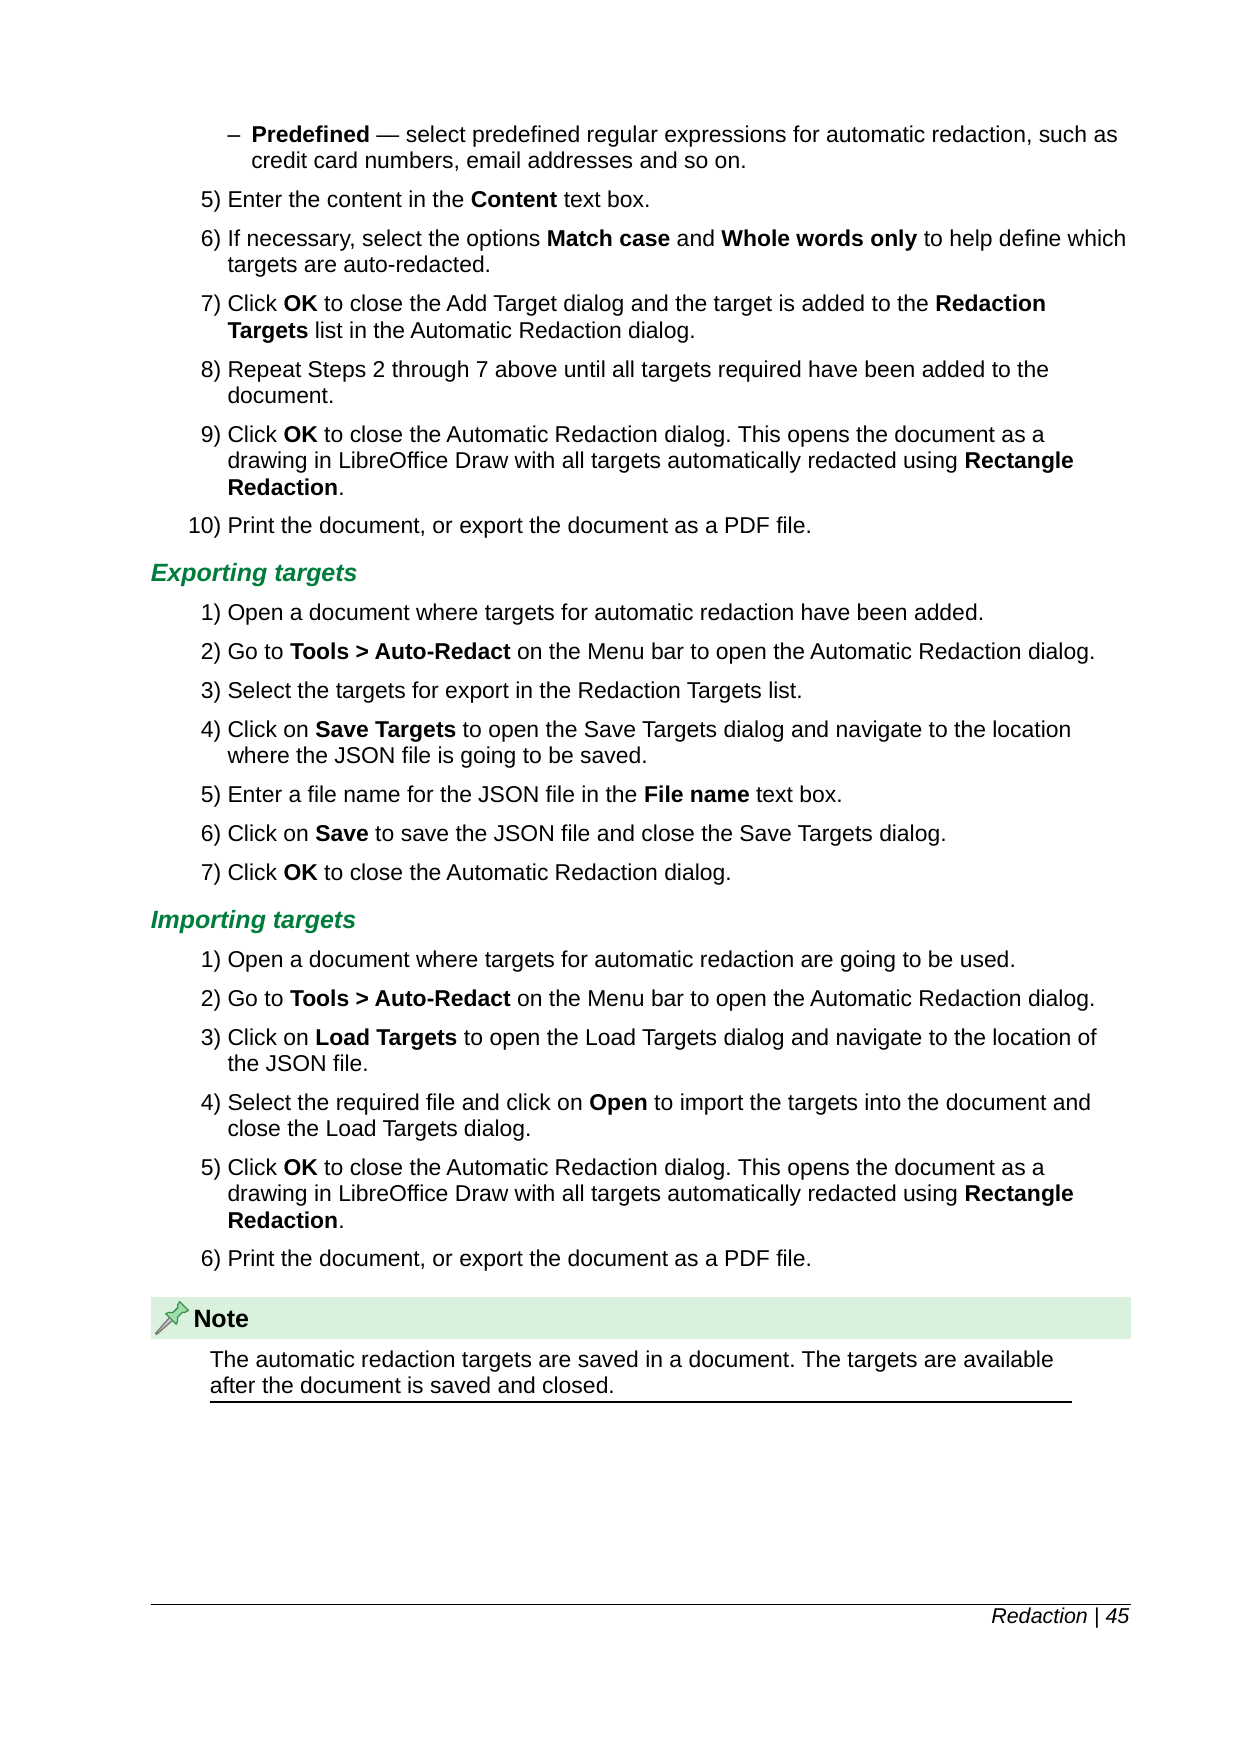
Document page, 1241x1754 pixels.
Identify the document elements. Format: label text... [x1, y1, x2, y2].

list Go to Tools > Auto-Redact on the Menu bar to open the Automatic Redaction dialog. [227, 638, 1131, 664]
list Open a document where targets for automatic redaction are going to be used. [227, 946, 1131, 972]
list Click on Save to save the JSON file and close the Save Targets dialog. [227, 820, 1131, 846]
list Click OK to close the Automatic Redaction dialog. [227, 859, 1131, 885]
list Select the targets for export in the Redaction Targets list. [227, 677, 1131, 703]
list Print the document, or export the document as a PDF file. [227, 1245, 1131, 1272]
text The automatic redaction targets are saved in a document. The targets are available after the document is saved and closed. [209, 1346, 1072, 1403]
subtitle Note [193, 1297, 1131, 1339]
list Select the required file and click on Open to import the targets into the document and close the Load Targets dialog. [227, 1089, 1131, 1141]
subtitle Exporting targets [151, 558, 1131, 587]
list Enter the content in the Content text box. [227, 186, 1131, 213]
list Predefined — select predefined regular expressions for automatic redaction, such as credit card numbers, email addresses and so on. [227, 121, 1131, 174]
list Click on Save Targets to open the Save Targets dialog and navigate to the location where the JSON file is going to be saved. [227, 716, 1131, 768]
subtitle Importing targets [151, 904, 1131, 933]
list Repeat Steps 2 through 7 above until all targets required have been added to the document. [227, 356, 1131, 408]
list Enter a file name for the JSON file in the File name text box. [227, 781, 1131, 807]
list If necessary, select the options Match case and Whole words only to help define which targets are auto-redacted. [227, 225, 1131, 278]
list Click OK to close the Add Target dialog and the target is added to the Redaction Targets list in the Automatic Redaction dialog. [227, 290, 1131, 343]
list Open a document where targets for automatic redaction have been added. [227, 599, 1131, 626]
list Click OK to close the Automatic Redaction dialog. This opens the document as a drawing in LibreOffice Draw with all targets automatically redacted using Rectangle Redaction. [227, 1154, 1131, 1233]
list Print the document, or export the document as a PDF file. [227, 512, 1131, 539]
list Go to Tools > Auto-Redact on the Menu bar to open the Automatic Redaction dialog. [227, 984, 1131, 1011]
list Click on Load Targets to open the Load Targets dialog and navigate to the location of the JSON file. [227, 1023, 1131, 1076]
list Click OK to close the Automatic Redaction dialog. This opens the document as a drawing in LibreOffice Draw with all targets automatically redacted using Rectangle Redaction. [227, 421, 1131, 500]
